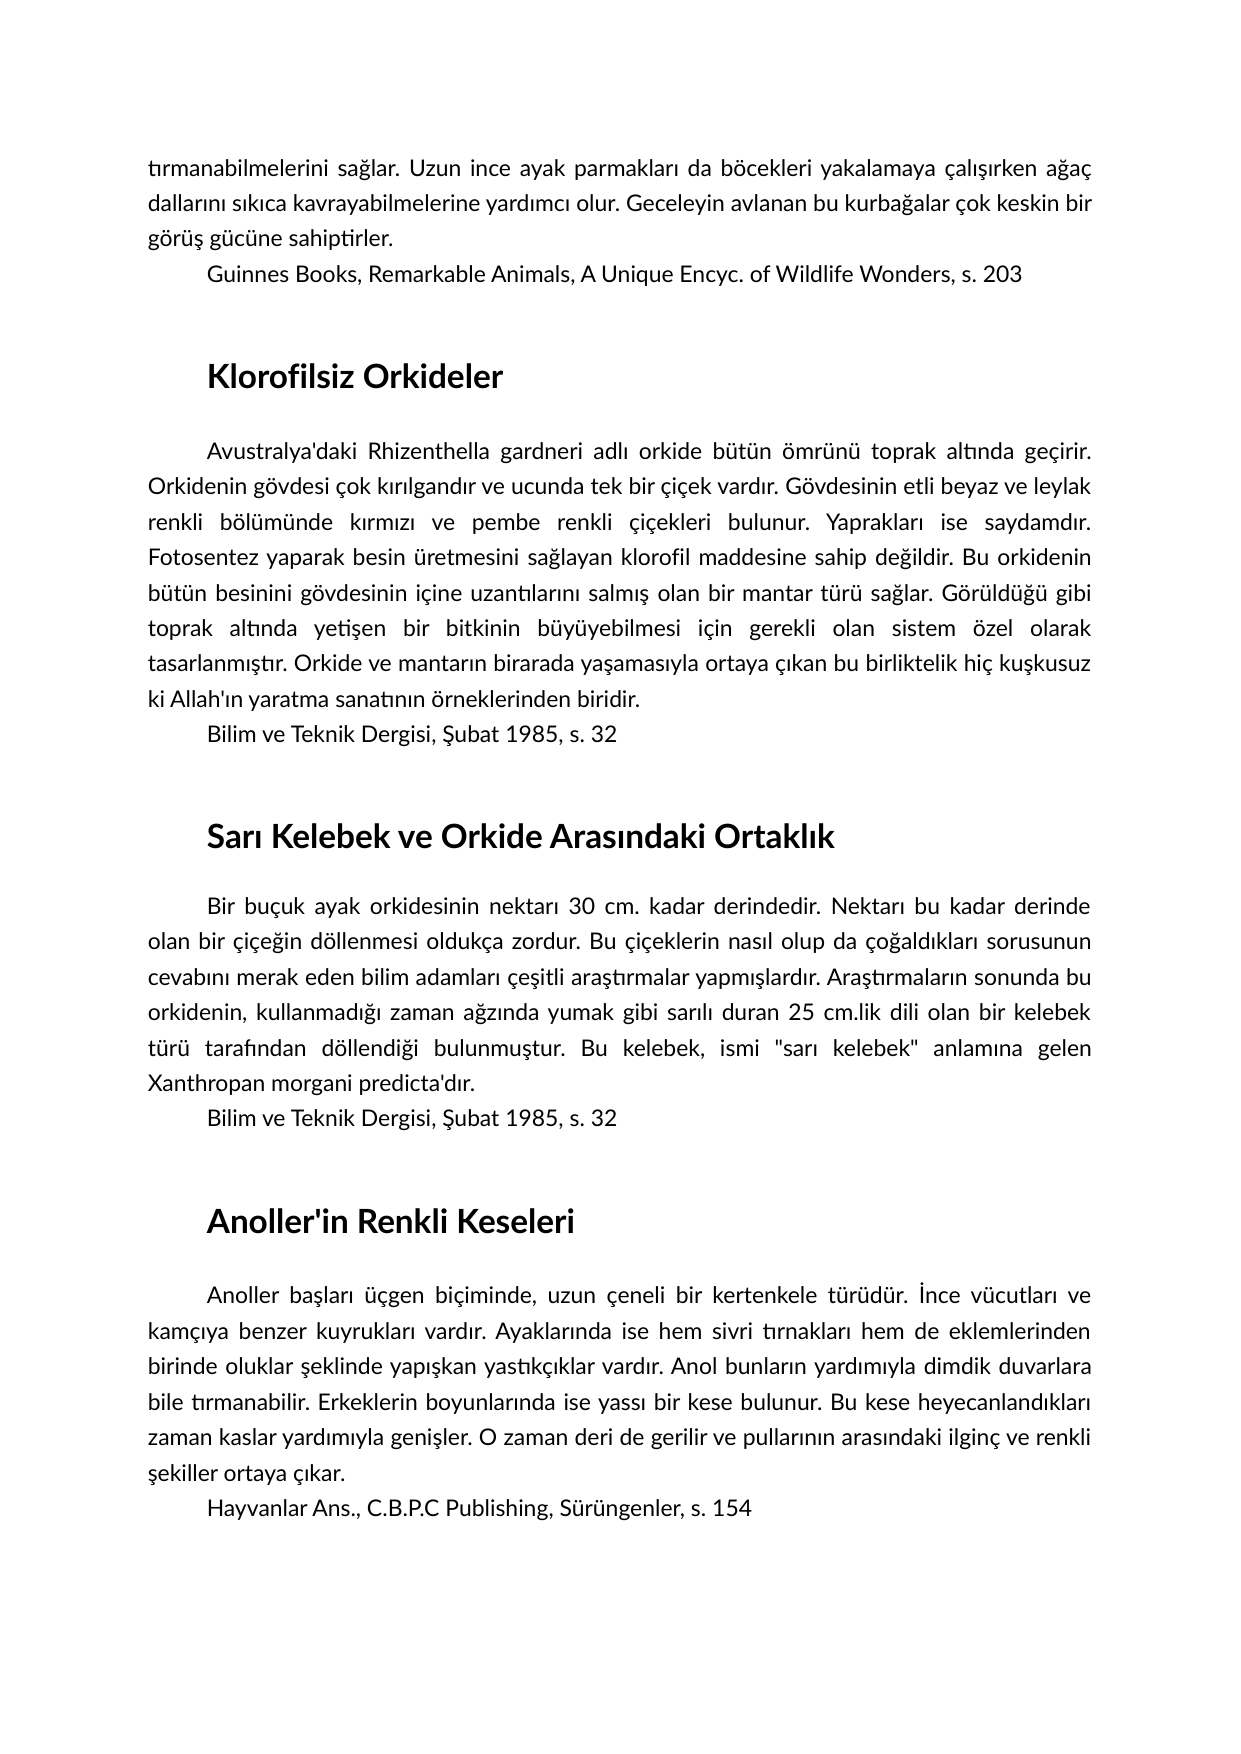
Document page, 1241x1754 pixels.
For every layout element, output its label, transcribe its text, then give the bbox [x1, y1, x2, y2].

subtitle Sarı Kelebek ve Orkide Arasındaki Ortaklık [148, 821, 1093, 856]
text Anoller başları üçgen biçiminde, uzun çeneli bir kertenkele türüdür. İnce vücutları ve kamçıya benzer kuyrukları vardır. Ayaklarında ise hem sivri tırnakları hem de eklemlerinden birinde oluklar şeklinde yapışkan yastıkçıklar vardır. Anol bunların yardımıyla dimdik duvarlara bile tırmanabilir. Erkeklerin boyunlarında ise yassı bir kese bulunur. Bu kese heyecanlandıkları zaman kaslar yardımıyla genişler. O zaman deri de gerilir ve pullarının arasındaki ilginç ve renkli şekiller ortaya çıkar. [148, 1276, 1093, 1488]
text Guinnes Books, Remarkable Animals, A Unique Encyc. of Wildlife Wonders, s. 203 [148, 254, 1093, 289]
text Avustralya'daki Rhizenthella gardneri adlı orkide bütün ömrünü toprak altında geçirir. Orkidenin gövdesi çok kırılgandır ve ucunda tek bir çiçek vardır. Gövdesinin etli beyaz ve leylak renkli bölümünde kırmızı ve pembe renkli çiçekleri bulunur. Yaprakları ise saydamdır. Fotosentez yaparak besin üretmesini sağlayan klorofil maddesine sahip değildir. Bu orkidenin bütün besinini gövdesinin içine uzantılarını salmış olan bir mantar türü sağlar. Görüldüğü gibi toprak altında yetişen bir bitkinin büyüyebilmesi için gerekli olan sistem özel olarak tasarlanmıştır. Orkide ve mantarın birarada yaşamasıyla ortaya çıkan bu birliktelik hiç kuşkusuz ki Allah'ın yaratma sanatının örneklerinden biridir. [148, 431, 1093, 714]
text Bilim ve Teknik Dergisi, Şubat 1985, s. 32 [148, 714, 1093, 750]
subtitle Klorofilsiz Orkideler [148, 360, 1093, 396]
text Hayvanlar Ans., C.B.P.C Publishing, Sürüngenler, s. 154 [148, 1488, 1093, 1523]
text Bir buçuk ayak orkidesinin nektarı 30 cm. kadar derindedir. Nektarı bu kadar derinde olan bir çiçeğin döllenmesi oldukça zordur. Bu çiçeklerin nasıl olup da çoğaldıkları sorusunun cevabını merak eden bilim adamları çeşitli araştırmalar yapmışlardır. Araştırmaların sonunda bu orkidenin, kullanmadığı zaman ağzında yumak gibi sarılı duran 25 cm.lik dili olan bir kelebek türü tarafından döllendiği bulunmuştur. Bu kelebek, ismi "sarı kelebek" anlamına gelen Xanthropan morgani predicta'dır. [148, 886, 1093, 1098]
text tırmanabilmelerini sağlar. Uzun ince ayak parmakları da böcekleri yakalamaya çalışırken ağaç dallarını sıkıca kavrayabilmelerine yardımcı olur. Geceleyin avlanan bu kurbağalar çok keskin bir görüş gücüne sahiptirler. [148, 148, 1093, 254]
text Bilim ve Teknik Dergisi, Şubat 1985, s. 32 [148, 1098, 1093, 1134]
subtitle Anoller'in Renkli Keseleri [148, 1205, 1093, 1240]
